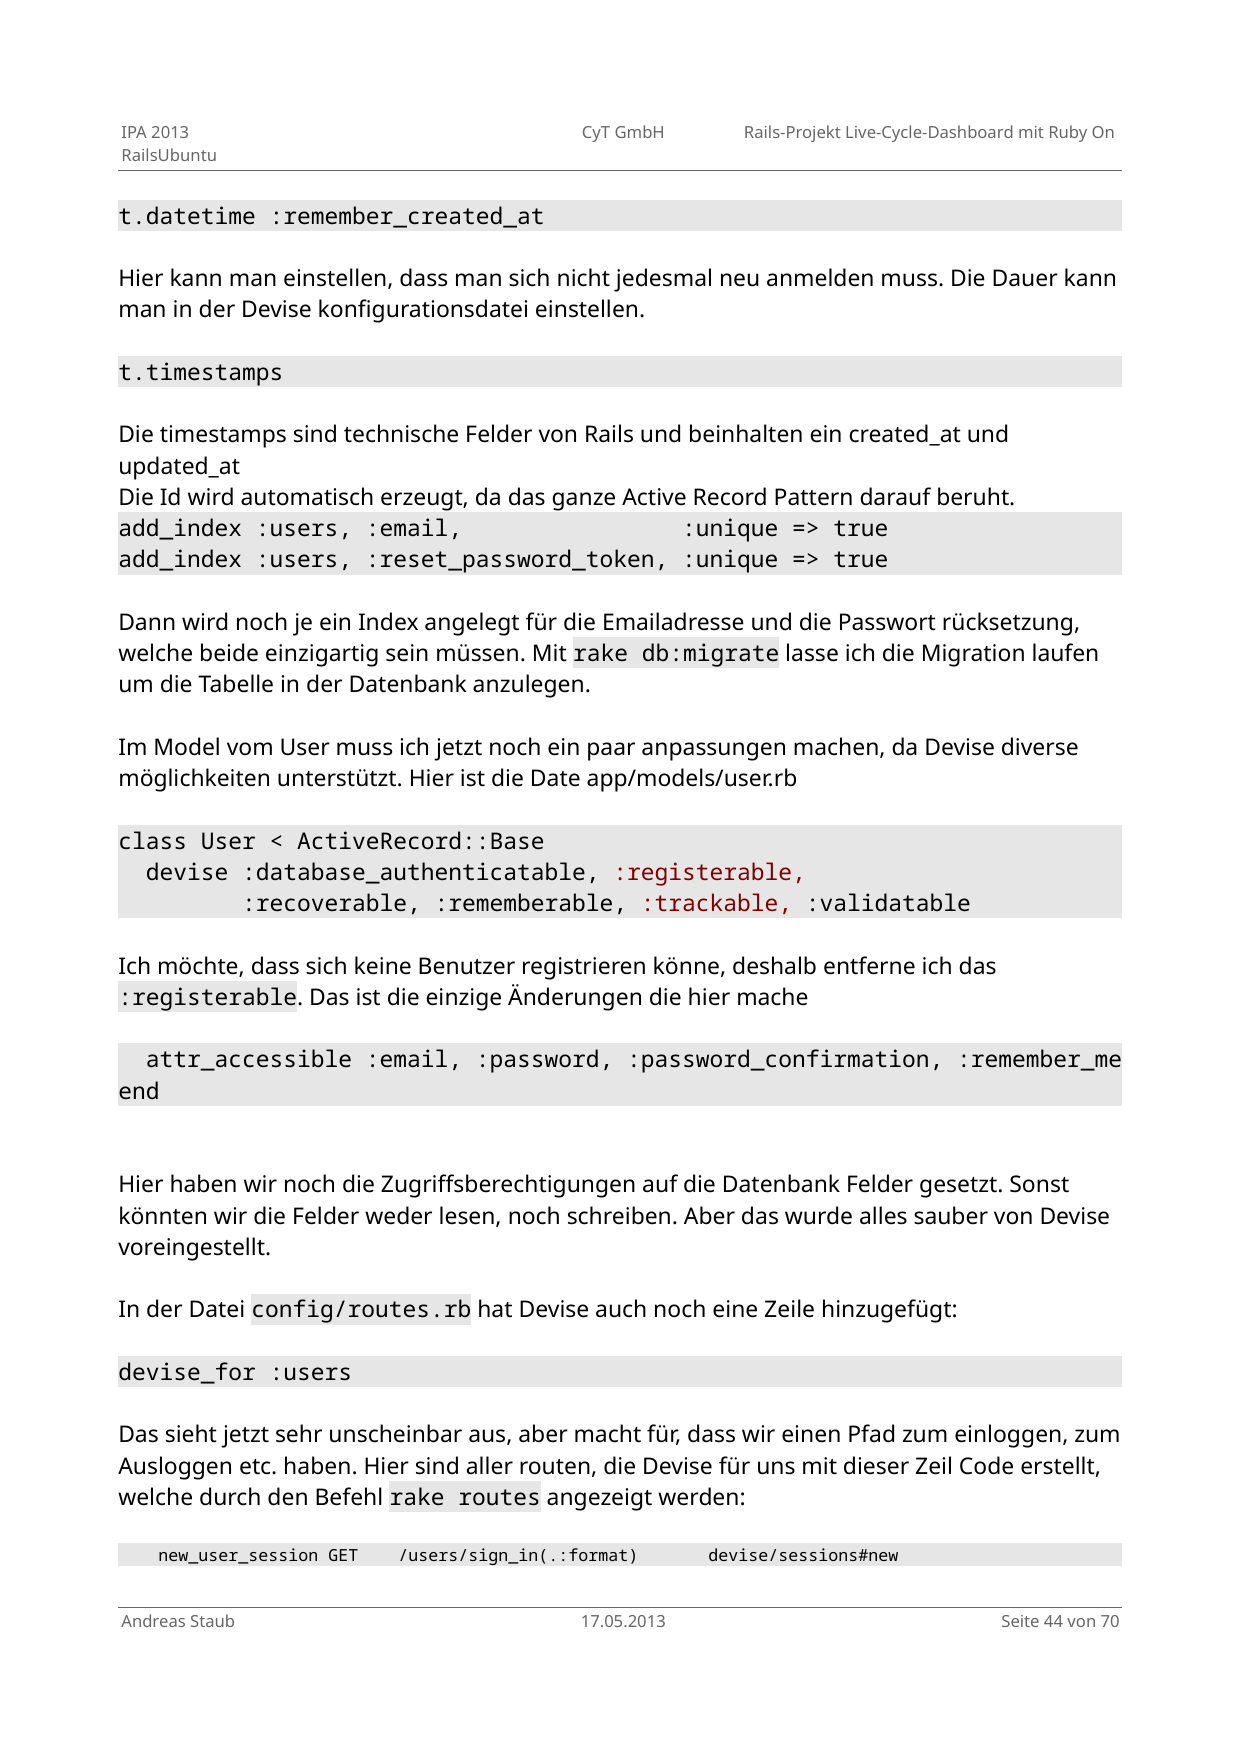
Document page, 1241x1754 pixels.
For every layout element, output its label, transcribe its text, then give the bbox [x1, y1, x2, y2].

text devise_for :users [118, 1356, 1122, 1387]
text add_index :users, :reset_password_token, :unique => true [118, 543, 1122, 575]
text attr_accessible :email, :password, :password_confirmation, :remember_me [118, 1043, 1122, 1075]
text t.datetime :remember_created_at [118, 200, 1122, 231]
text Im Model vom User muss ich jetzt noch ein paar anpassungen machen, da Devise diverse möglichkeiten unterstützt. Hier ist die Date app/models/user.rb [118, 731, 1122, 793]
text t.timestamps [118, 356, 1122, 387]
text new_user_session GET /users/sign_in(.:format) devise/sessions#new [118, 1543, 1122, 1566]
text class User < ActiveRecord::Base [118, 825, 1122, 856]
text Dann wird noch je ein Index angelegt für die Emailadresse und die Passwort rücksetzung, welche beide einzigartig sein müssen. Mit rake db:migrate lasse ich die Migration laufen um die Tabelle in der Datenbank anzulegen. [118, 606, 1122, 700]
text Ich möchte, dass sich keine Benutzer registrieren könne, deshalb entferne ich das :registerable. Das ist die einzige Änderungen die hier mache [118, 950, 1122, 1012]
text In der Datei config/routes.rb hat Devise auch noch eine Zeile hinzugefügt: [118, 1293, 1122, 1325]
text Die Id wird automatisch erzeugt, da das ganze Active Record Pattern darauf beruht. [118, 481, 1122, 512]
text Hier kann man einstellen, dass man sich nicht jedesmal neu anmelden muss. Die Dauer kann man in der Devise konfigurationsdatei einstellen. [118, 262, 1122, 325]
text devise :database_authenticatable, :registerable, [118, 856, 1122, 887]
text Die timestamps sind technische Felder von Rails und beinhalten ein created_at und updated_at [118, 418, 1122, 481]
text end [118, 1075, 1122, 1106]
text Hier haben wir noch die Zugriffsberechtigungen auf die Datenbank Felder gesetzt. Sonst könnten wir die Felder weder lesen, noch schreiben. Aber das wurde alles sauber von Devise voreingestellt. [118, 1168, 1122, 1262]
text Das sieht jetzt sehr unscheinbar aus, aber macht für, dass wir einen Pfad zum einloggen, zum Ausloggen etc. haben. Hier sind aller routen, die Devise für uns mit dieser Zeil Code erstellt, welche durch den Befehl rake routes angezeigt werden: [118, 1418, 1122, 1512]
text :recoverable, :rememberable, :trackable, :validatable [118, 887, 1122, 918]
text add_index :users, :email, :unique => true [118, 512, 1122, 543]
